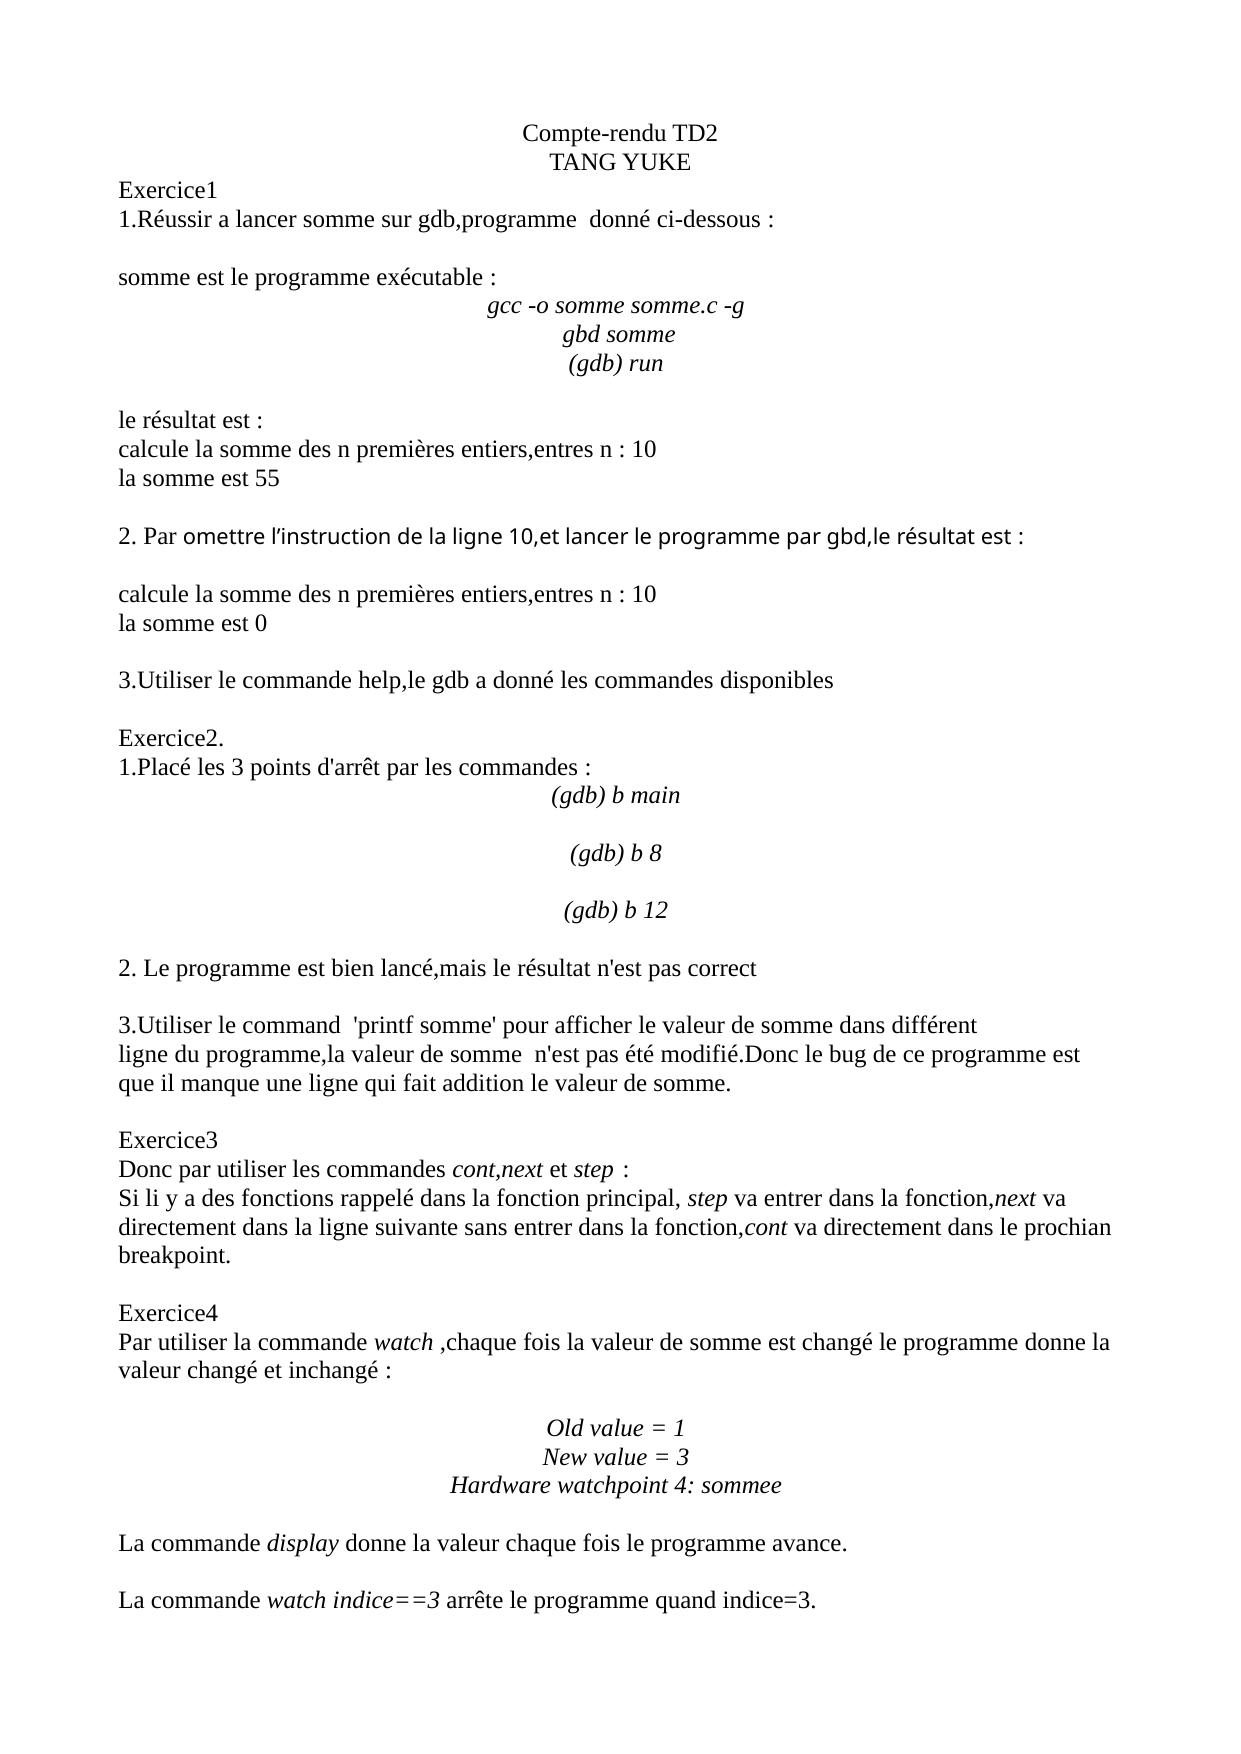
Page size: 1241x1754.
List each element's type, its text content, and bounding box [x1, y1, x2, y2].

text La commande display donne la valeur chaque fois le programme avance. [118, 1528, 1122, 1557]
text (gdb) b 8 [118, 838, 1122, 867]
text la somme est 0 [118, 608, 1122, 637]
text La commande watch indice==3 arrête le programme quand indice=3. [118, 1585, 1122, 1614]
text gbd somme [118, 319, 1122, 348]
text Old value = 1 [118, 1413, 1122, 1442]
text Hardware watchpoint 4: sommee [118, 1470, 1122, 1499]
text Donc par utiliser les commandes cont,next et step : [118, 1154, 1122, 1183]
text Exercice1 [118, 176, 1122, 204]
text 3.Utiliser le commande help,le gdb a donné les commandes disponibles [118, 665, 1122, 694]
text calcule la somme des n premières entiers,entres n : 10 [118, 434, 1122, 463]
text somme est le programme exécutable : [118, 262, 1122, 291]
text Si li y a des fonctions rappelé dans la fonction principal, step va entrer dans la fonction,next va directement dans la ligne suivante sans entrer dans la fonction,cont va directement dans le prochian breakpoint. [118, 1183, 1122, 1269]
text calcule la somme des n premières entiers,entres n : 10 [118, 579, 1122, 608]
text 2. Par omettre l’instruction de la ligne 10,et lancer le programme par gbd,le résultat est : [118, 521, 1122, 550]
text TANG YUKE [118, 147, 1122, 176]
text (gdb) run [118, 348, 1122, 377]
text Exercice3 [118, 1125, 1122, 1154]
text 1.Placé les 3 points d'arrêt par les commandes : [118, 752, 1122, 780]
text la somme est 55 [118, 463, 1122, 492]
text Par utiliser la commande watch ,chaque fois la valeur de somme est changé le programme donne la valeur changé et inchangé : [118, 1327, 1122, 1384]
text (gdb) b main [118, 780, 1122, 809]
text New value = 3 [118, 1442, 1122, 1470]
text (gdb) b 12 [118, 895, 1122, 924]
text le résultat est : [118, 406, 1122, 434]
text Exercice4 [118, 1298, 1122, 1327]
text 3.Utiliser le command 'printf somme' pour afficher le valeur de somme dans différent [118, 1010, 1122, 1039]
text 2. Le programme est bien lancé,mais le résultat n'est pas correct [118, 953, 1122, 982]
text Exercice2. [118, 723, 1122, 752]
text Compte-rendu TD2 [118, 118, 1122, 147]
text ligne du programme,la valeur de somme n'est pas été modifié.Donc le bug de ce programme est que il manque une ligne qui fait addition le valeur de somme. [118, 1039, 1122, 1097]
text 1.Réussir a lancer somme sur gdb,programme donné ci-dessous : [118, 204, 1122, 233]
text gcc -o somme somme.c -g [118, 291, 1122, 319]
